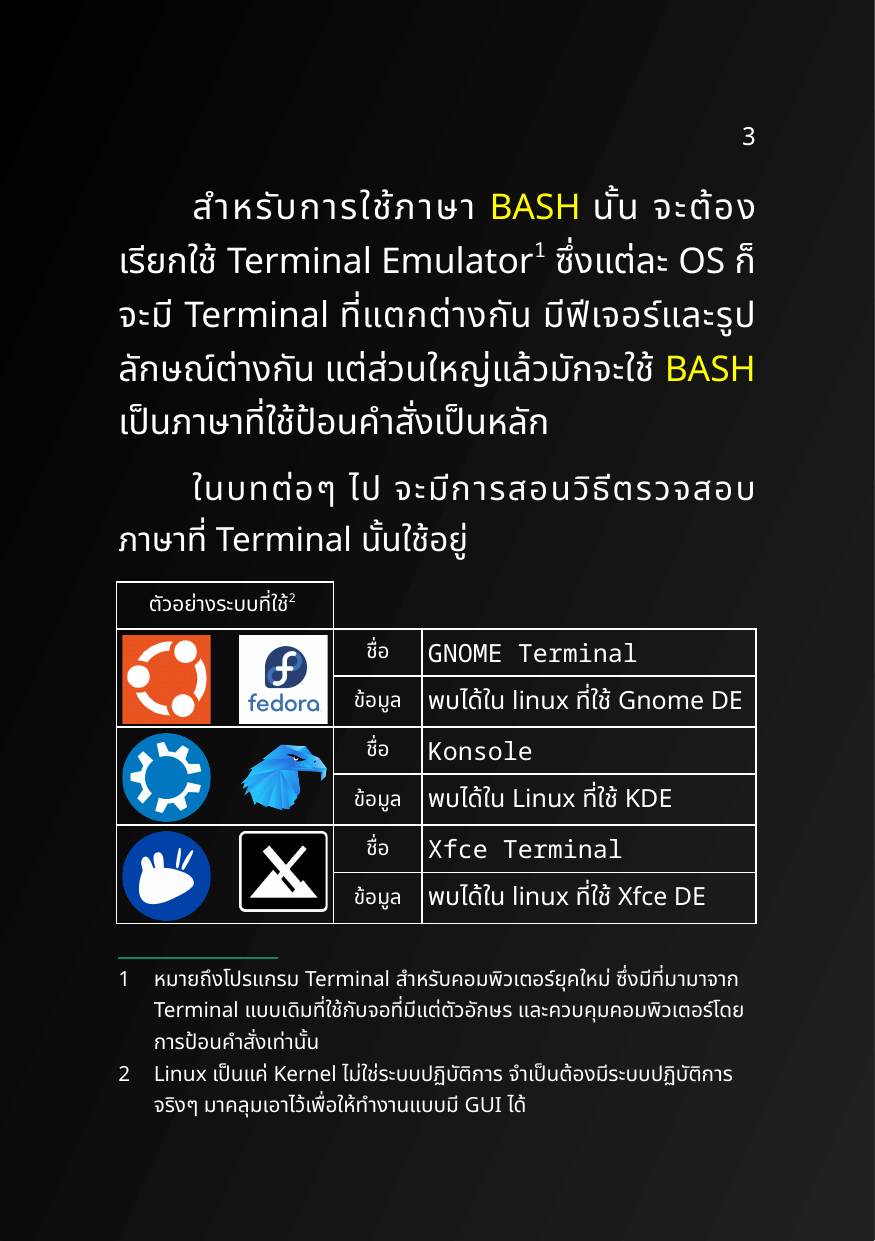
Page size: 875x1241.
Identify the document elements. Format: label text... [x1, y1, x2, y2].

table_cell [117, 630, 333, 726]
table_cell Xfce Terminal [423, 826, 755, 871]
table_cell พบได้ใน linux ที่ใช้ Xfce DE [423, 873, 755, 922]
picture [239, 733, 328, 822]
table_cell พบได้ใน Linux ที่ใช้ KDE [423, 775, 755, 824]
table_header [422, 581, 756, 628]
picture [122, 733, 211, 822]
picture [122, 635, 211, 724]
table_cell [117, 728, 333, 824]
picture [239, 831, 328, 912]
picture [239, 635, 328, 724]
picture [122, 831, 211, 921]
text หมายถึงโปรแกรม Terminal สำหรับคอมพิวเตอร์ยุคใหม่ ซึ่งมีที่มามาจาก Terminal แบบเดิมที่ใช้กับจอที่มีแต่ตัวอักษร และควบคุมคอมพิวเตอร์โดยการป้อนคำสั่งเท่านั้น [118, 964, 756, 1059]
table_cell ชื่อ [334, 630, 421, 675]
table_header [334, 581, 422, 628]
text ในบทต่อๆ ไป จะมีการสอนวิธีตรวจสอบภาษาที่ Terminal นั้นใช้อยู่ [118, 465, 756, 566]
table_cell ชื่อ [334, 728, 421, 773]
text สำหรับการใช้ภาษา BASH นั้น จะต้องเรียกใช้ Terminal Emulator ซึ่งแต่ละ OS ก็จะมี Terminal ที่แตกต่างกัน มีฟีเจอร์และรูปลักษณ์ต่างกัน แต่ส่วนใหญ่แล้วมักจะใช้ BASH เป็นภาษาที่ใช้ป้อนคำสั่งเป็นหลัก [118, 182, 756, 451]
table_cell [117, 826, 333, 922]
table_cell พบได้ใน linux ที่ใช้ Gnome DE [423, 677, 755, 726]
table_cell ชื่อ [334, 826, 421, 871]
table_cell ข้อมูล [334, 775, 421, 824]
table_cell Konsole [423, 728, 755, 773]
table_cell GNOME Terminal [423, 630, 755, 675]
table_header ตัวอย่างระบบที่ใช้ [117, 583, 333, 628]
table_cell ข้อมูล [334, 873, 421, 922]
table_cell ข้อมูล [334, 677, 421, 726]
